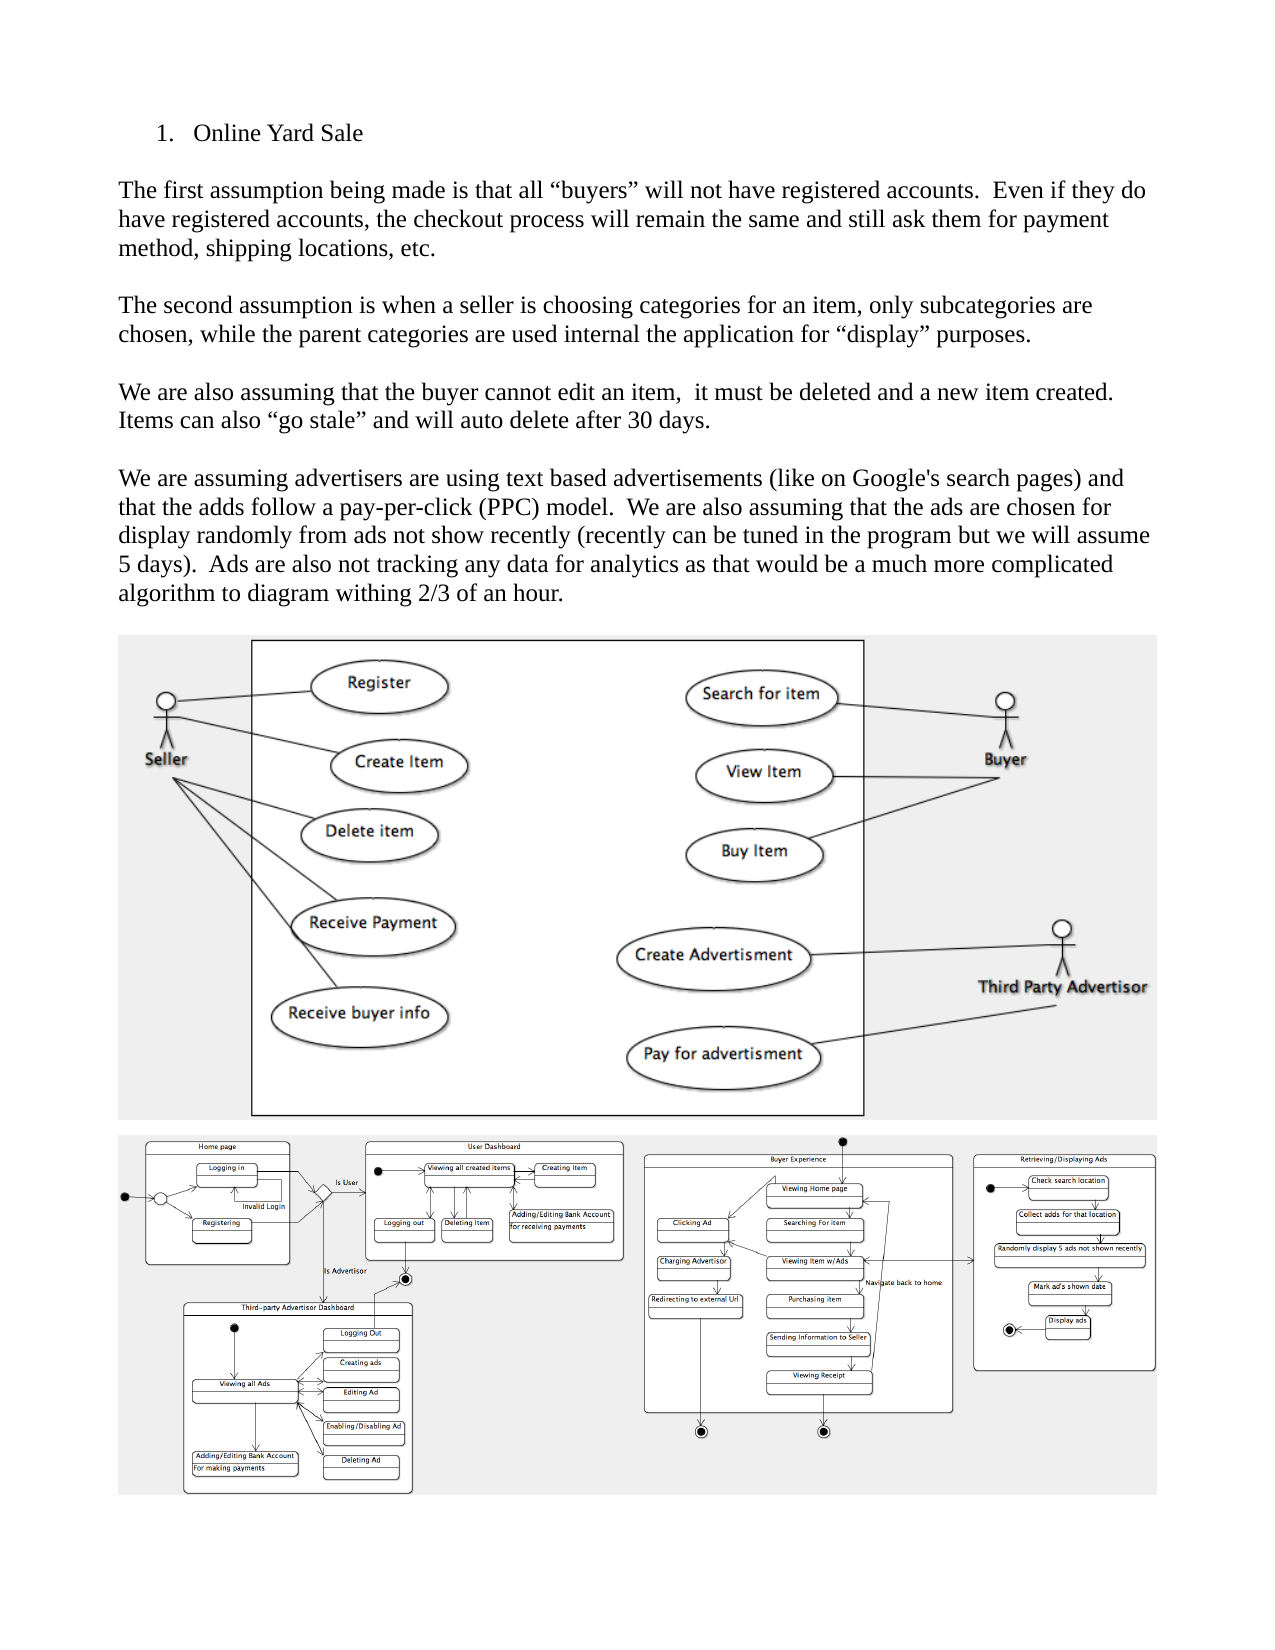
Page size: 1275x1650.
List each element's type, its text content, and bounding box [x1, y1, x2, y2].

text The second assumption is when a seller is choosing categories for an item, only subcategories are chosen, while the parent categories are used internal the application for “display” purposes. [118, 291, 1157, 348]
picture [118, 1135, 1157, 1495]
list Online Yard Sale [156, 118, 1157, 147]
text We are assuming advertisers are using text based advertisements (like on Google's search pages) and that the adds follow a pay-per-click (PPC) model. We are also assuming that the ads are chosen for display randomly from ads not show recently (recently can be tuned in the program but we will assume 5 days). Ads are also not tracking any data for analytics as that would be a much more complicated algorithm to diagram withing 2/3 of an hour. [118, 463, 1157, 607]
picture [118, 635, 1157, 1120]
text We are also assuming that the buyer cannot edit an item, it must be deleted and a new item created. Items can also “go stale” and will auto delete after 30 days. [118, 377, 1157, 434]
text The first assumption being made is that all “buyers” will not have registered accounts. Even if they do have registered accounts, the checkout process will remain the same and still ask them for payment method, shipping locations, etc. [118, 176, 1157, 262]
